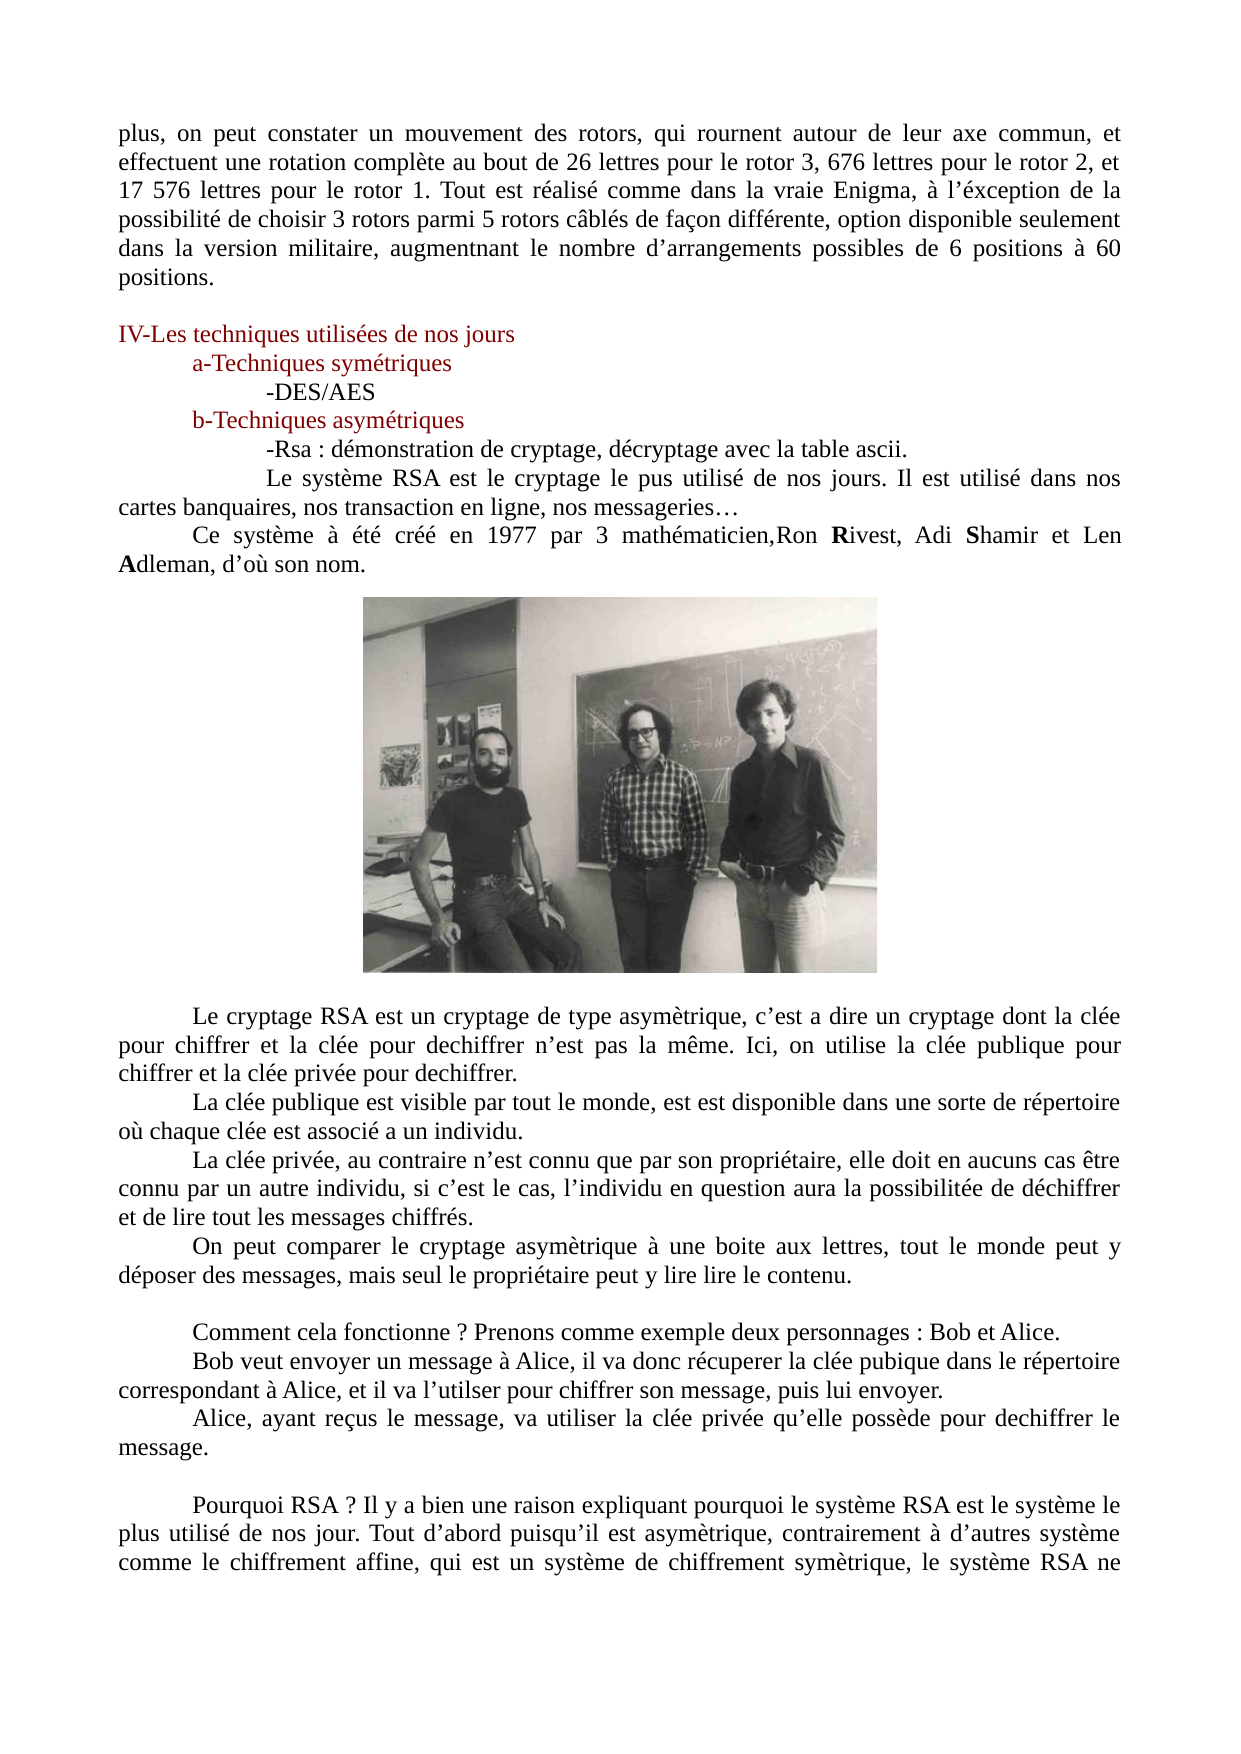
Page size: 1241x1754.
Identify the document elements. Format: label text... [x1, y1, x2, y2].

text Le cryptage RSA est un cryptage de type asymètrique, c’est a dire un cryptage dont la clée pour chiffrer et la clée pour dechiffrer n’est pas la même. Ici, on utilise la clée publique pour chiffrer et la clée privée pour dechiffrer. [118, 1001, 1122, 1087]
text On peut comparer le cryptage asymètrique à une boite aux lettres, tout le monde peut y déposer des messages, mais seul le propriétaire peut y lire lire le contenu. [118, 1231, 1122, 1288]
text Alice, ayant reçus le message, va utiliser la clée privée qu’elle possède pour dechiffrer le message. [118, 1403, 1122, 1461]
text Comment cela fonctionne ? Prenons comme exemple deux personnages : Bob et Alice. [118, 1317, 1122, 1346]
text La clée privée, au contraire n’est connu que par son propriétaire, elle doit en aucuns cas être connu par un autre individu, si c’est le cas, l’individu en question aura la possibilitée de déchiffrer et de lire tout les messages chiffrés. [118, 1145, 1122, 1231]
text -DES/AES [118, 377, 1122, 406]
text Bob veut envoyer un message à Alice, il va donc récuperer la clée pubique dans le répertoire correspondant à Alice, et il va l’utilser pour chiffrer son message, puis lui envoyer. [118, 1346, 1122, 1403]
picture [363, 597, 878, 973]
text IV-Les techniques utilisées de nos jours [118, 319, 1122, 348]
text a-Techniques symétriques [118, 348, 1122, 377]
text -Rsa : démonstration de cryptage, décryptage avec la table ascii. [118, 434, 1122, 463]
text Pourquoi RSA ? Il y a bien une raison expliquant pourquoi le système RSA est le système le plus utilisé de nos jour. Tout d’abord puisqu’il est asymètrique, contrairement à d’autres système comme le chiffrement affine, qui est un système de chiffrement symètrique, le système RSA ne [118, 1490, 1122, 1576]
text Le système RSA est le cryptage le pus utilisé de nos jours. Il est utilisé dans nos cartes banquaires, nos transaction en ligne, nos messageries… [118, 463, 1122, 521]
text La clée publique est visible par tout le monde, est est disponible dans une sorte de répertoire où chaque clée est associé a un individu. [118, 1087, 1122, 1145]
text b-Techniques asymétriques [118, 406, 1122, 434]
text Ce système à été créé en 1977 par 3 mathématicien,Ron Rivest, Adi Shamir et Len Adleman, d’où son nom. [118, 521, 1122, 578]
text plus, on peut constater un mouvement des rotors, qui rournent autour de leur axe commun, et effectuent une rotation complète au bout de 26 lettres pour le rotor 3, 676 lettres pour le rotor 2, et 17 576 lettres pour le rotor 1. Tout est réalisé comme dans la vraie Enigma, à l’éxception de la possibilité de choisir 3 rotors parmi 5 rotors câblés de façon différente, option disponible seulement dans la version militaire, augmentnant le nombre d’arrangements possibles de 6 positions à 60 positions. [118, 118, 1122, 291]
